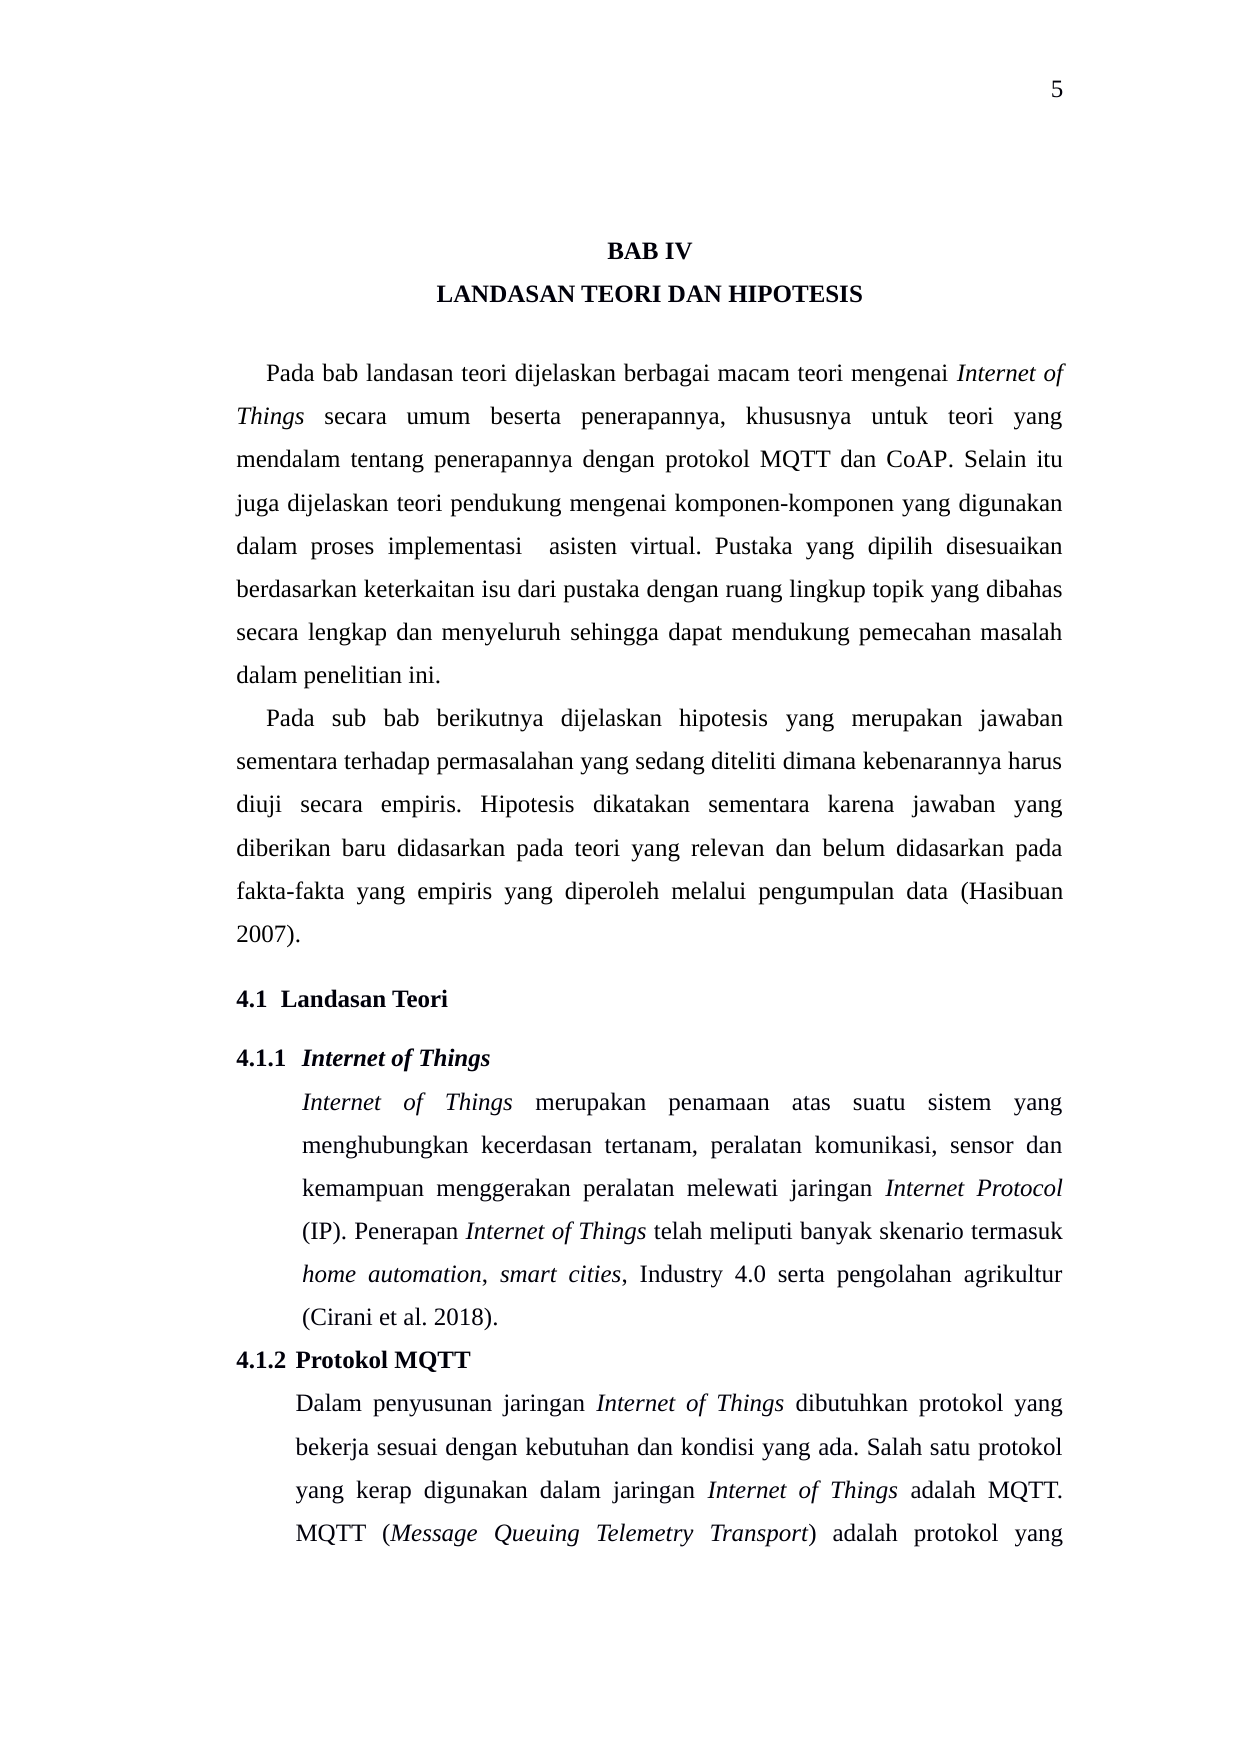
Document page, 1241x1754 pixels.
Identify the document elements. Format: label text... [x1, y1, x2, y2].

subtitle Internet of Things [236, 1043, 1063, 1072]
subtitle Landasan Teori [236, 984, 1063, 1012]
list Internet of Things merupakan penamaan atas suatu sistem yang menghubungkan kecerdasan tertanam, peralatan komunikasi, sensor dan kemampuan menggerakan peralatan melewati jaringan Internet Protocol (IP). Penerapan Internet of Things telah meliputi banyak skenario termasuk home automation, smart cities, Industry 4.0 serta pengolahan agrikultur (Cirani et al. 2018)⁠. [264, 1087, 1063, 1331]
text Pada bab landasan teori dijelaskan berbagai macam teori mengenai Internet of Things secara umum beserta penerapannya, khususnya untuk teori yang mendalam tentang penerapannya dengan protokol MQTT dan CoAP. Selain itu juga dijelaskan teori pendukung mengenai komponen-komponen yang digunakan dalam proses implementasi asisten virtual. Pustaka yang dipilih disesuaikan berdasarkan keterkaitan isu dari pustaka dengan ruang lingkup topik yang dibahas secara lengkap dan menyeluruh sehingga dapat mendukung pemecahan masalah dalam penelitian ini. [236, 358, 1063, 689]
subtitle 3 [236, 322, 1063, 342]
list Protokol MQTT [236, 1345, 1063, 1374]
list Dalam penyusunan jaringan Internet of Things dibutuhkan protokol yang bekerja sesuai dengan kebutuhan dan kondisi yang ada. Salah satu protokol yang kerap digunakan dalam jaringan Internet of Things adalah MQTT. MQTT (Message Queuing Telemetry Transport) adalah protokol yang [236, 1388, 1063, 1547]
text Pada sub bab berikutnya dijelaskan hipotesis yang merupakan jawaban sementara terhadap permasalahan yang sedang diteliti dimana kebenarannya harus diuji secara empiris. Hipotesis dikatakan sementara karena jawaban yang diberikan baru didasarkan pada teori yang relevan dan belum didasarkan pada fakta-fakta yang empiris yang diperoleh melalui pengumpulan data (Hasibuan 2007)⁠. [236, 703, 1063, 948]
subtitle BAB IV LANDASAN TEORI DAN HIPOTESIS [236, 236, 1063, 308]
